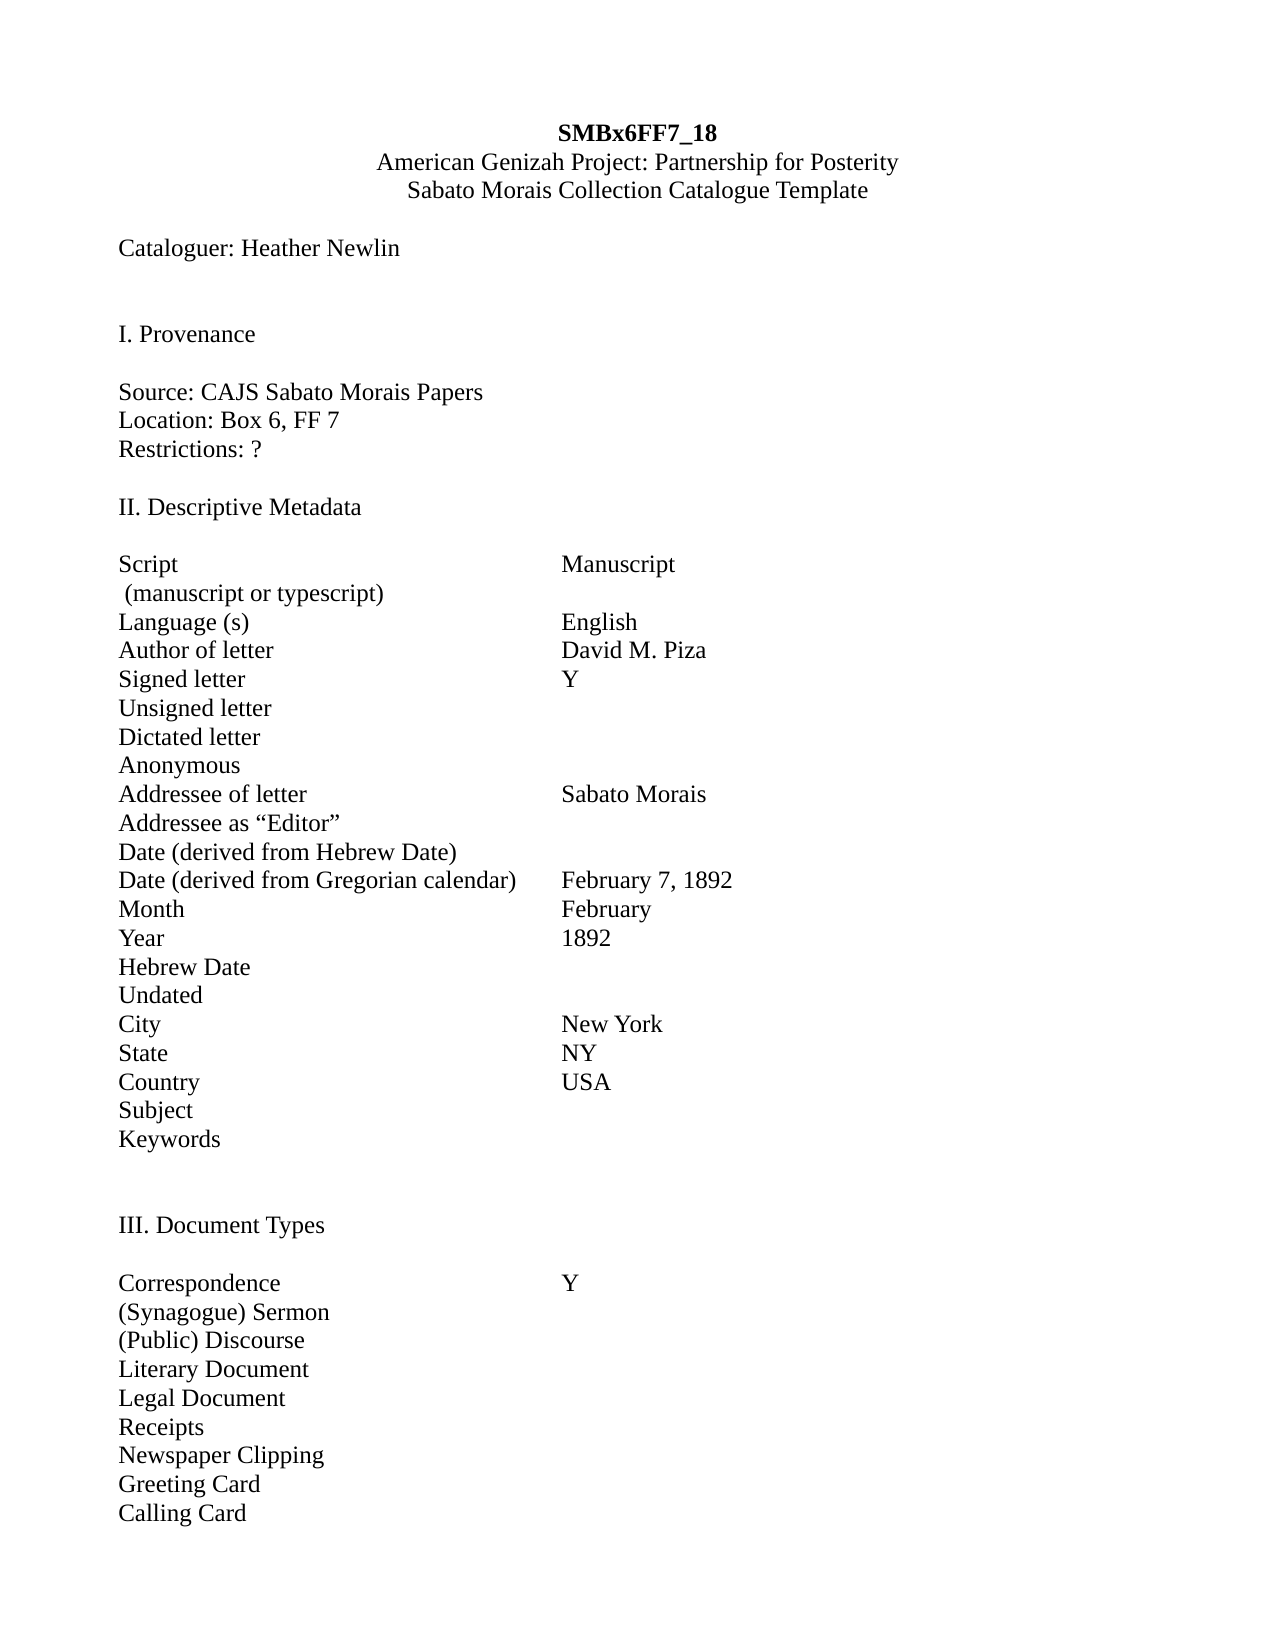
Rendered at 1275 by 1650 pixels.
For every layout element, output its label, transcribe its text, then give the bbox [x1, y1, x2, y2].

text Addressee as “Editor” [118, 808, 1157, 837]
text Undated [118, 981, 1157, 1009]
text (Synagogue) Sermon [118, 1297, 1157, 1326]
text Correspondence Y [118, 1268, 1157, 1297]
text Script Manuscript [118, 549, 1157, 578]
text Signed letter Y [118, 664, 1157, 693]
text Keywords [118, 1124, 1157, 1153]
text State NY [118, 1038, 1157, 1067]
text II. Descriptive Metadata [118, 492, 1157, 521]
text Receipts [118, 1412, 1157, 1441]
text City New York [118, 1009, 1157, 1038]
text Location: Box 6, FF 7 [118, 406, 1157, 434]
text Hebrew Date [118, 952, 1157, 981]
text I. Provenance [118, 319, 1157, 348]
text Country USA [118, 1067, 1157, 1096]
text Subject [118, 1096, 1157, 1124]
text Legal Document [118, 1383, 1157, 1412]
text Date (derived from Hebrew Date) [118, 837, 1157, 866]
text Author of letter David M. Piza [118, 636, 1157, 664]
text Cataloguer: Heather Newlin [118, 233, 1157, 262]
text (manuscript or typescript) [118, 578, 1157, 607]
text III. Document Types [118, 1211, 1157, 1239]
text Sabato Morais Collection Catalogue Template [118, 176, 1157, 204]
text Restrictions: ? [118, 434, 1157, 463]
text SMBx6FF7_18 [118, 118, 1157, 147]
text Greeting Card [118, 1469, 1157, 1498]
text Language (s) English [118, 607, 1157, 636]
text Dictated letter [118, 722, 1157, 751]
text Source: CAJS Sabato Morais Papers [118, 377, 1157, 406]
text Month February [118, 894, 1157, 923]
text Unsigned letter [118, 693, 1157, 722]
text Calling Card [118, 1498, 1157, 1527]
text Year 1892 [118, 923, 1157, 952]
text Literary Document [118, 1354, 1157, 1383]
text Newspaper Clipping [118, 1441, 1157, 1469]
text (Public) Discourse [118, 1326, 1157, 1354]
text American Genizah Project: Partnership for Posterity [118, 147, 1157, 176]
text Addressee of letter Sabato Morais [118, 779, 1157, 808]
text Date (derived from Gregorian calendar) February 7, 1892 [118, 866, 1157, 894]
text Anonymous [118, 751, 1157, 779]
